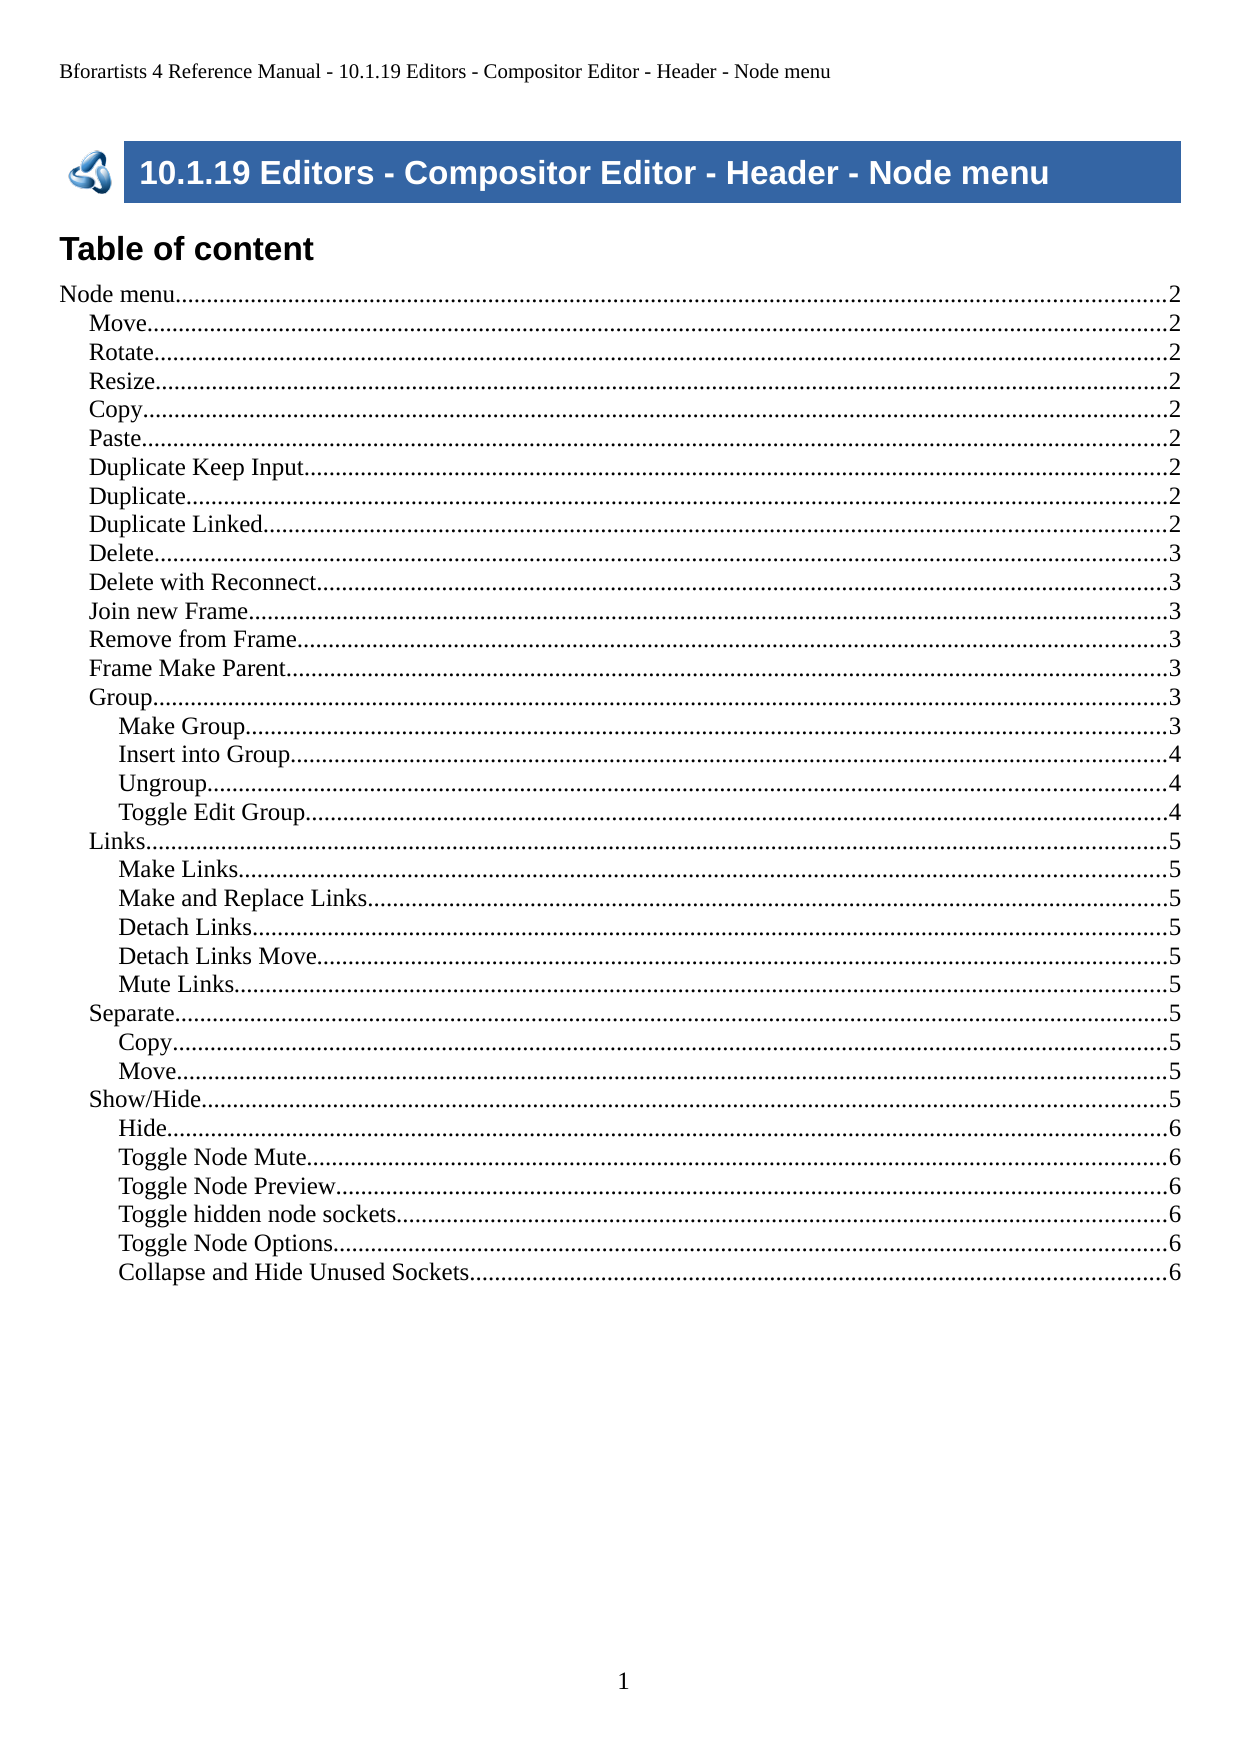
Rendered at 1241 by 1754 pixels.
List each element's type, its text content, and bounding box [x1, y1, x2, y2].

text Make and Replace Links 5 [118, 883, 1181, 912]
picture [65, 147, 114, 197]
text Resize 2 [88, 366, 1181, 394]
text Toggle Edit Group 4 [118, 797, 1181, 826]
text Links 5 [88, 826, 1181, 854]
text Duplicate Keep Input 2 [88, 452, 1181, 481]
text Toggle hidden node sockets 6 [118, 1199, 1181, 1228]
text Frame Make Parent 3 [88, 653, 1181, 682]
text Toggle Node Mute 6 [118, 1142, 1181, 1171]
text Move 2 [88, 308, 1181, 337]
text Group 3 [88, 682, 1181, 711]
text Detach Links 5 [118, 912, 1181, 941]
table_header [59, 141, 124, 203]
text Node menu 2 [59, 279, 1181, 308]
text Remove from Frame 3 [88, 624, 1181, 653]
text Separate 5 [88, 998, 1181, 1027]
text Join new Frame 3 [88, 596, 1181, 624]
table_header 10.1.19 Editors - Compositor Editor - Header - Node menu [124, 141, 1181, 203]
text Ungroup 4 [118, 768, 1181, 797]
text Show/Hide 5 [88, 1084, 1181, 1113]
text Copy 2 [88, 394, 1181, 423]
text Toggle Node Preview 6 [118, 1171, 1181, 1199]
subtitle Table of content [59, 228, 1181, 267]
text Detach Links Move 5 [118, 941, 1181, 969]
text Toggle Node Options 6 [118, 1228, 1181, 1257]
text Rotate 2 [88, 337, 1181, 366]
text Mute Links 5 [118, 969, 1181, 998]
text Collapse and Hide Unused Sockets 6 [118, 1257, 1181, 1286]
text Make Group 3 [118, 711, 1181, 739]
text Paste 2 [88, 423, 1181, 452]
text Make Links 5 [118, 854, 1181, 883]
text Duplicate 2 [88, 481, 1181, 509]
text Duplicate Linked 2 [88, 509, 1181, 538]
text Delete 3 [88, 538, 1181, 567]
text Delete with Reconnect 3 [88, 567, 1181, 596]
text Hide 6 [118, 1113, 1181, 1142]
text Insert into Group 4 [118, 739, 1181, 768]
text Move 5 [118, 1056, 1181, 1084]
text Copy 5 [118, 1027, 1181, 1056]
